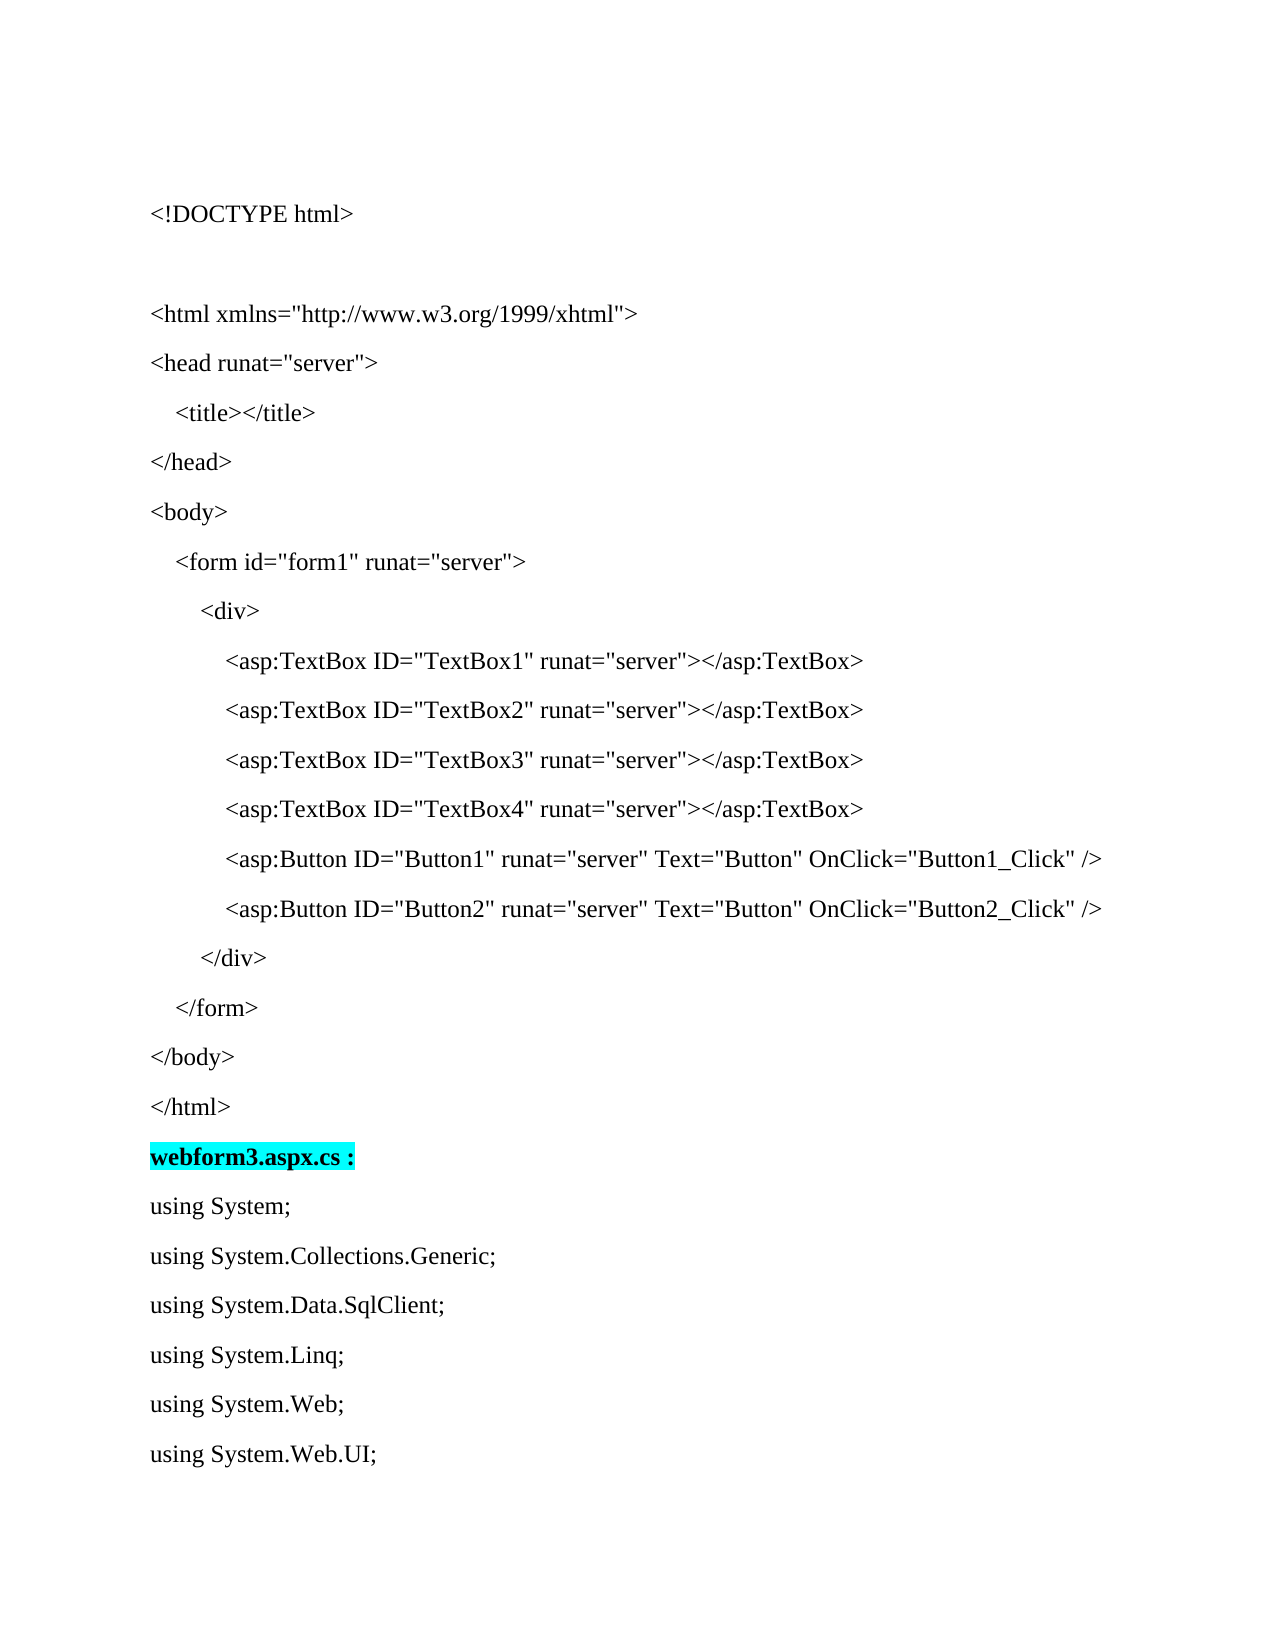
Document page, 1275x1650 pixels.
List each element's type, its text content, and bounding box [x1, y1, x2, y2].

text </body> [150, 1042, 1125, 1071]
text <asp:TextBox ID="TextBox3" runat="server"></asp:TextBox> [150, 745, 1125, 774]
text using System.Linq; [150, 1340, 1125, 1369]
text <body> [150, 497, 1125, 526]
text <asp:TextBox ID="TextBox2" runat="server"></asp:TextBox> [150, 695, 1125, 724]
text </form> [150, 993, 1125, 1022]
text using System.Web; [150, 1389, 1125, 1418]
text </html> [150, 1092, 1125, 1121]
text <!DOCTYPE html> [150, 199, 1125, 228]
text </div> [150, 943, 1125, 972]
text <asp:TextBox ID="TextBox1" runat="server"></asp:TextBox> [150, 646, 1125, 674]
text <asp:Button ID="Button1" runat="server" Text="Button" OnClick="Button1_Click" /> [150, 844, 1125, 873]
text using System.Collections.Generic; [150, 1241, 1125, 1269]
text <head runat="server"> [150, 348, 1125, 377]
text <asp:TextBox ID="TextBox4" runat="server"></asp:TextBox> [150, 794, 1125, 823]
text <div> [150, 596, 1125, 625]
text using System.Data.SqlClient; [150, 1290, 1125, 1319]
text </head> [150, 447, 1125, 476]
text <form id="form1" runat="server"> [150, 547, 1125, 575]
text webform3.aspx.cs : [150, 1142, 1125, 1170]
text <asp:Button ID="Button2" runat="server" Text="Button" OnClick="Button2_Click" /> [150, 894, 1125, 922]
text <html xmlns="http://www.w3.org/1999/xhtml"> [150, 299, 1125, 327]
text using System; [150, 1191, 1125, 1220]
text using System.Web.UI; [150, 1439, 1125, 1468]
text <title></title> [150, 398, 1125, 427]
